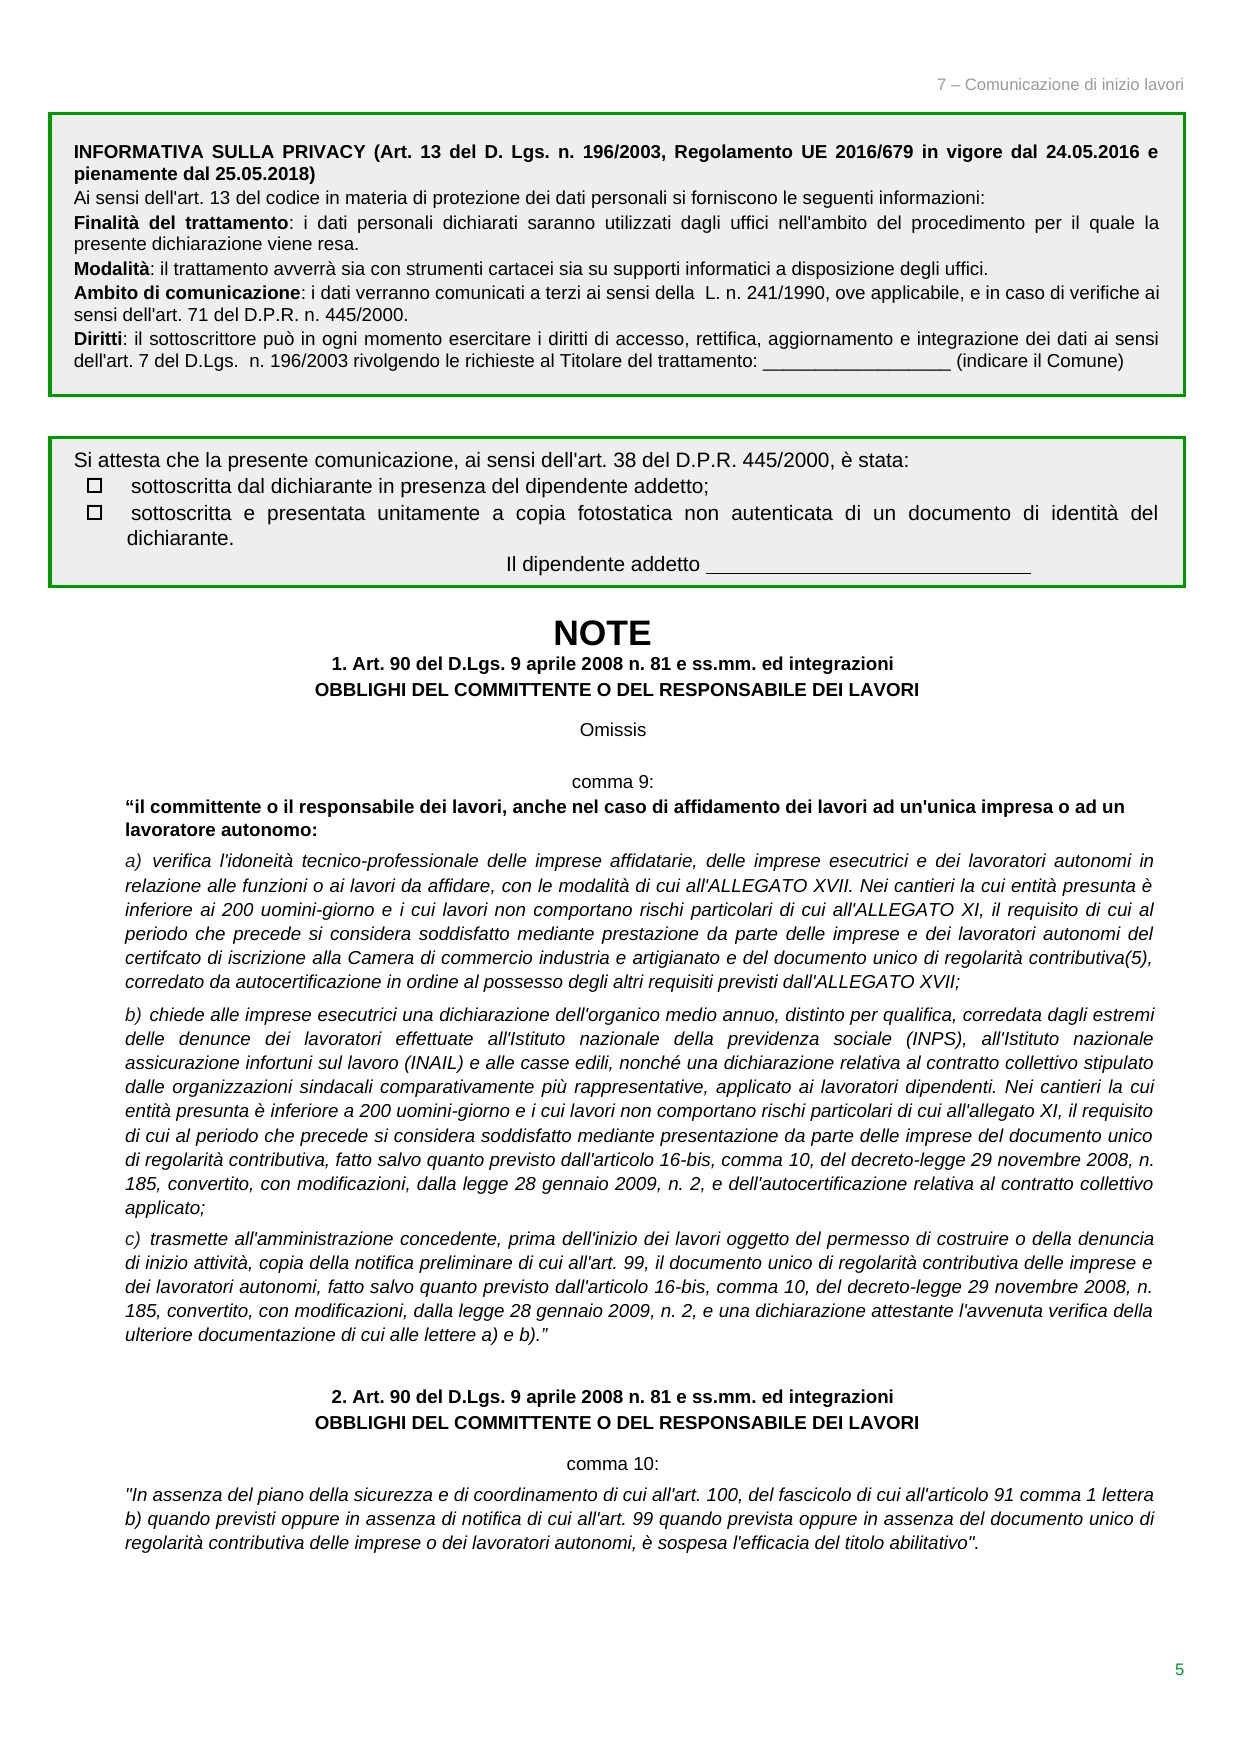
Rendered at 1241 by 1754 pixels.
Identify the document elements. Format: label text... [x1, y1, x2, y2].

text a) verifica l'idoneità tecnico-professionale delle imprese affidatarie, delle imprese esecutrici e dei lavoratori autonomi in relazione alle funzioni o ai lavori da affidare, con le modalità di cui all'ALLEGATO XVII. Nei cantieri la cui entità presunta è inferiore ai 200 uomini-giorno e i cui lavori non comportano rischi particolari di cui all'ALLEGATO XI, il requisito di cui al periodo che precede si considera soddisfatto mediante prestazione da parte delle imprese e dei lavoratori autonomi del certifcato di iscrizione alla Camera di commercio industria e artigianato e del documento unico di regolarità contributiva(5), corredato da autocertificazione in ordine al possesso degli altri requisiti previsti dall'ALLEGATO XVII; [125, 850, 1154, 992]
table_header INFORMATIVA SULLA PRIVACY (Art. 13 del D. Lgs. n. 196/2003, Regolamento UE 2016/679 in vigore dal 24.05.2016 e pienamente dal 25.05.2018) Ai sensi dell'art. 13 del codice in materia di protezione dei dati personali si forniscono le seguenti informazioni: Finalità del trattamento: i dati personali dichiarati saranno utilizzati dagli uffici nell'ambito del procedimento per il quale la presente dichiarazione viene resa. Modalità: il trattamento avverrà sia con strumenti cartacei sia su supporti informatici a disposizione degli uffici. Ambito di comunicazione: i dati verranno comunicati a terzi ai sensi della L. n. 241/1990, ove applicabile, e in caso di verifiche ai sensi dell'art. 71 del D.P.R. n. 445/2000. Diritti: il sottoscrittore può in ogni momento esercitare i diritti di accesso, rettifica, aggiornamento e integrazione dei dati ai sensi dell'art. 7 del D.Lgs. n. 196/2003 rivolgendo le richieste al Titolare del trattamento: __________________ (indicare il Comune) [52, 115, 1183, 394]
text Omissis [573, 719, 653, 740]
text OBBLIGHI DEL COMMITTENTE O DEL RESPONSABILE DEI LAVORI [50, 678, 1184, 700]
text b) chiede alle imprese esecutrici una dichiarazione dell'organico medio annuo, distinto per qualifica, corredata dagli estremi delle denunce dei lavoratori effettuate all'Istituto nazionale della previdenza sociale (INPS), all'Istituto nazionale assicurazione infortuni sul lavoro (INAIL) e alle casse edili, nonché una dichiarazione relativa al contratto collettivo stipulato dalle organizzazioni sindacali comparativamente più rappresentative, applicato ai lavoratori dipendenti. Nei cantieri la cui entità presunta è inferiore a 200 uomini-giorno e i cui lavori non comportano rischi particolari di cui all'allegato XI, il requisito di cui al periodo che precede si considera soddisfatto mediante presentazione da parte delle imprese del documento unico di regolarità contributiva, fatto salvo quanto previsto dall'articolo 16-bis, comma 10, del decreto-legge 29 novembre 2008, n. 185, convertito, con modificazioni, dalla legge 28 gennaio 2009, n. 2, e dell'autocertificazione relativa al contratto collettivo applicato; [125, 1004, 1154, 1218]
text “il committente o il responsabile dei lavori, anche nel caso di affidamento dei lavori ad un'unica impresa o ad un lavoratore autonomo: [125, 796, 1154, 840]
text c) trasmette all'amministrazione concedente, prima dell'inizio dei lavori oggetto del permesso di costruire o della denuncia di inizio attività, copia della notifica preliminare di cui all'art. 99, il documento unico di regolarità contributiva delle imprese e dei lavoratori autonomi, fatto salvo quanto previsto dall'articolo 16-bis, comma 10, del decreto-legge 29 novembre 2008, n. 185, convertito, con modificazioni, dalla legge 28 gennaio 2009, n. 2, e una dichiarazione attestante l'avvenuta verifica della ulteriore documentazione di cui alle lettere a) e b).” [125, 1227, 1154, 1345]
text 2. Art. 90 del D.Lgs. 9 aprile 2008 n. 81 e ss.mm. ed integrazioni [325, 1386, 901, 1408]
text "In assenza del piano della sicurezza e di coordinamento di cui all'art. 100, del fascicolo di cui all'articolo 91 comma 1 lettera b) quando previsti oppure in assenza di notifica di cui all'art. 99 quando prevista oppure in assenza del documento unico di regolarità contributiva delle imprese o dei lavoratori autonomi, è sospesa l'efficacia del titolo abilitativo". [125, 1484, 1154, 1554]
text 1. Art. 90 del D.Lgs. 9 aprile 2008 n. 81 e ss.mm. ed integrazioni [325, 653, 901, 674]
text NOTE [50, 612, 1154, 653]
text comma 9: [226, 771, 1000, 792]
text OBBLIGHI DEL COMMITTENTE O DEL RESPONSABILE DEI LAVORI [50, 1412, 1184, 1433]
text comma 10: [559, 1452, 666, 1474]
table_header Si attesta che la presente comunicazione, ai sensi dell'art. 38 del D.P.R. 445/2000, è stata: sottoscritta dal dichiarante in presenza del dipendente addetto; sottoscritta e presentata unitamente a copia fotostatica non autenticata di un documento di identità del dichiarante. Il dipendente addetto [52, 439, 1183, 585]
